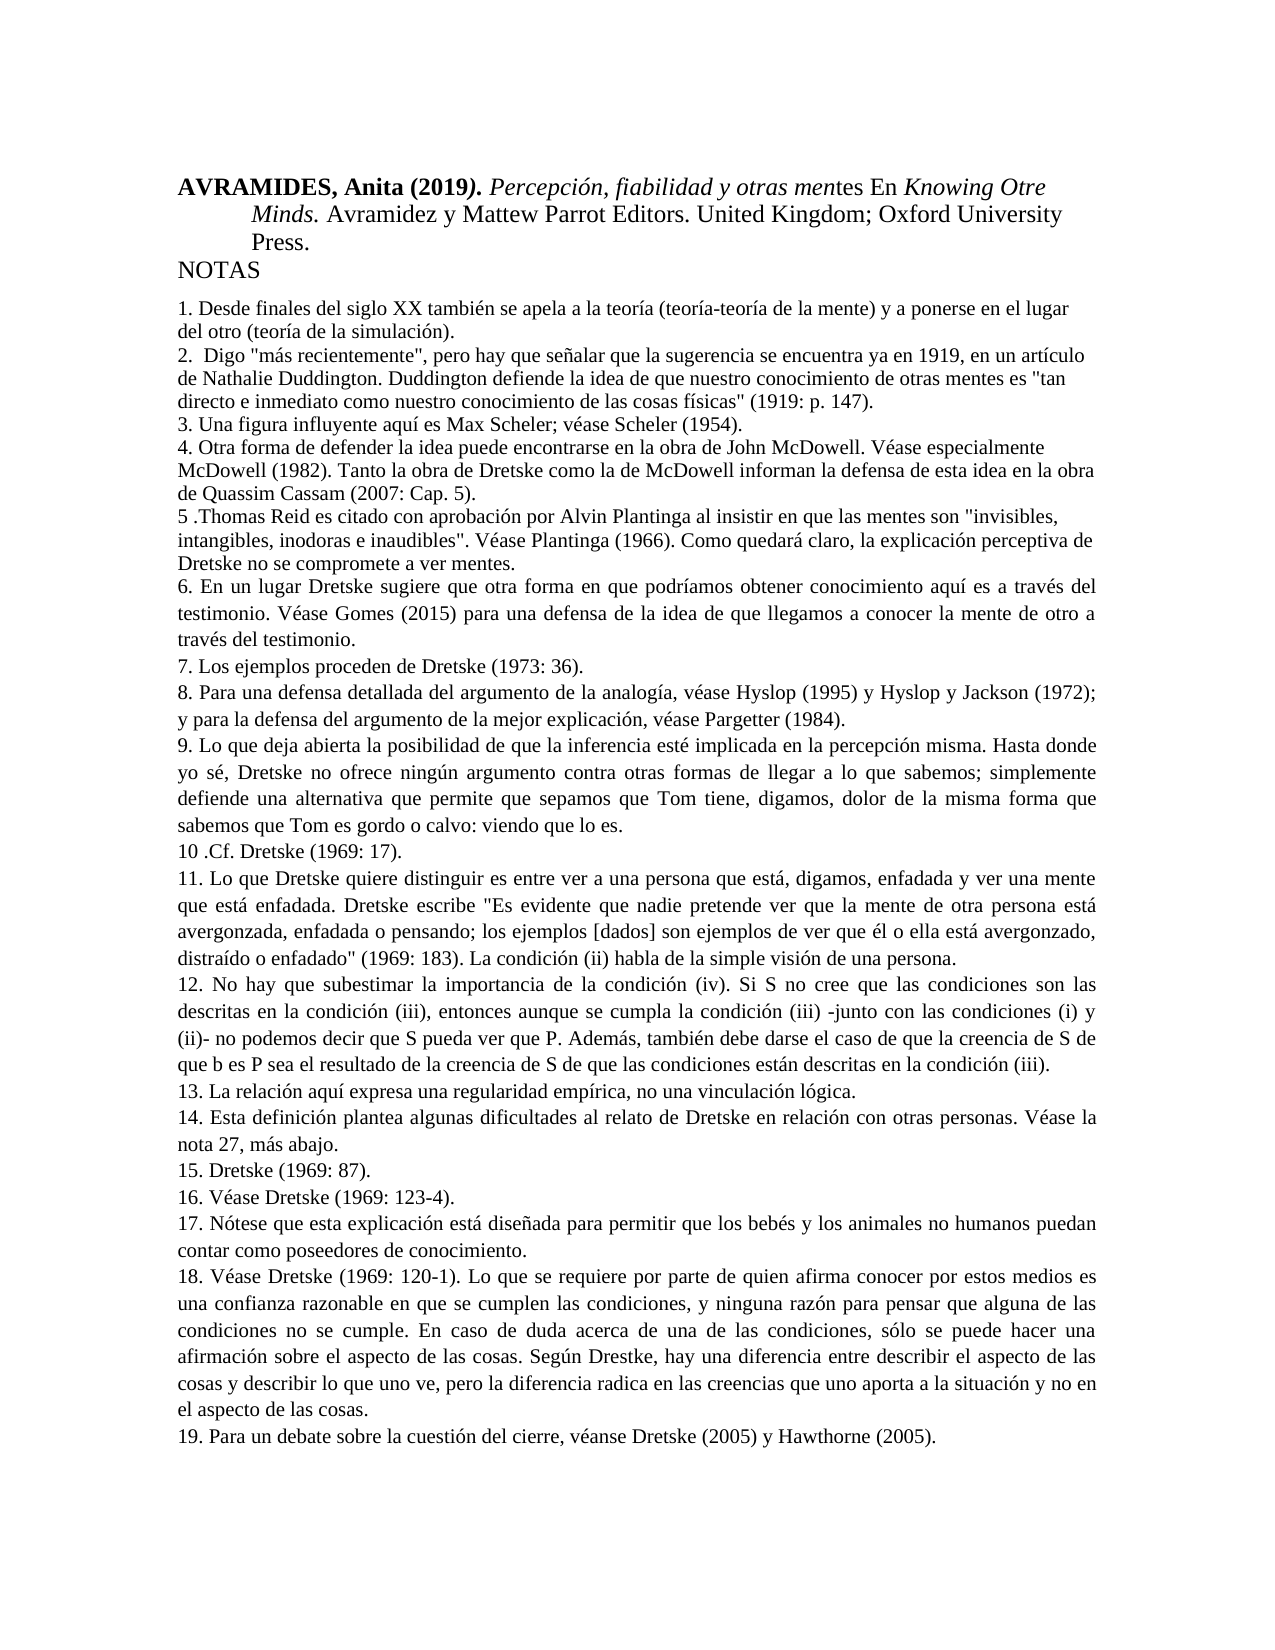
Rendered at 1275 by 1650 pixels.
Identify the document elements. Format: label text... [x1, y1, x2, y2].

text 3. Una figura influyente aquí es Max Scheler; véase Scheler (1954). [177, 413, 1098, 436]
text 18. Véase Dretske (1969: 120-1). Lo que se requiere por parte de quien afirma conocer por estos medios es una confianza razonable en que se cumplen las condiciones, y ninguna razón para pensar que alguna de las condiciones no se cumple. En caso de duda acerca de una de las condiciones, sólo se puede hacer una afirmación sobre el aspecto de las cosas. Según Drestke, hay una diferencia entre describir el aspecto de las cosas y describir lo que uno ve, pero la diferencia radica en las creencias que uno aporta a la situación y no en el aspecto de las cosas. [177, 1265, 1098, 1421]
text 2. Digo "más recientemente", pero hay que señalar que la sugerencia se encuentra ya en 1919, en un artículo de Nathalie Duddington. Duddington defiende la idea de que nuestro conocimiento de otras mentes es "tan directo e inmediato como nuestro conocimiento de las cosas físicas" (1919: p. 147). [177, 343, 1098, 413]
text 10 .Cf. Dretske (1969: 17). [177, 840, 1098, 863]
text 9. Lo que deja abierta la posibilidad de que la inferencia esté implicada en la percepción misma. Hasta donde yo sé, Dretske no ofrece ningún argumento contra otras formas de llegar a lo que sabemos; simplemente defiende una alternativa que permite que sepamos que Tom tiene, digamos, dolor de la misma forma que sabemos que Tom es gordo o calvo: viendo que lo es. [177, 734, 1098, 837]
text 13. La relación aquí expresa una regularidad empírica, no una vinculación lógica. [177, 1079, 1098, 1103]
text 12. No hay que subestimar la importancia de la condición (iv). Si S no cree que las condiciones son las descritas en la condición (iii), entonces aunque se cumpla la condición (iii) -junto con las condiciones (i) y (ii)- no podemos decir que S pueda ver que P. Además, también debe darse el caso de que la creencia de S de que b es P sea el resultado de la creencia de S de que las condiciones están descritas en la condición (iii). [177, 973, 1098, 1076]
text 6. En un lugar Dretske sugiere que otra forma en que podríamos obtener conocimiento aquí es a través del testimonio. Véase Gomes (2015) para una defensa de la idea de que llegamos a conocer la mente de otro a través del testimonio. [177, 575, 1098, 651]
text 19. Para un debate sobre la cuestión del cierre, véanse Dretske (2005) y Hawthorne (2005). [177, 1425, 1098, 1448]
text 4. Otra forma de defender la idea puede encontrarse en la obra de John McDowell. Véase especialmente McDowell (1982). Tanto la obra de Dretske como la de McDowell informan la defensa de esta idea en la obra de Quassim Cassam (2007: Cap. 5). [177, 436, 1098, 505]
text 1. Desde finales del siglo XX también se apela a la teoría (teoría-teoría de la mente) y a ponerse en el lugar del otro (teoría de la simulación). [177, 297, 1098, 343]
text 16. Véase Dretske (1969: 123-4). [177, 1186, 1098, 1209]
text NOTAS [177, 256, 1098, 283]
text 5 .Thomas Reid es citado con aprobación por Alvin Plantinga al insistir en que las mentes son "invisibles, intangibles, inodoras e inaudibles". Véase Plantinga (1966). Como quedará claro, la explicación perceptiva de Dretske no se compromete a ver mentes. [177, 505, 1098, 575]
text 8. Para una defensa detallada del argumento de la analogía, véase Hyslop (1995) y Hyslop y Jackson (1972); y para la defensa del argumento de la mejor explicación, véase Pargetter (1984). [177, 681, 1098, 731]
text AVRAMIDES, Anita (2019). Percepción, fiabilidad y otras mentes En Knowing Otre Minds. Avramidez y Mattew Parrot Editors. United Kingdom; Oxford University Press. [177, 173, 1098, 256]
text 15. Dretske (1969: 87). [177, 1159, 1098, 1182]
text 11. Lo que Dretske quiere distinguir es entre ver a una persona que está, digamos, enfadada y ver una mente que está enfadada. Dretske escribe "Es evidente que nadie pretende ver que la mente de otra persona está avergonzada, enfadada o pensando; los ejemplos [dados] son ejemplos de ver que él o ella está avergonzado, distraído o enfadado" (1969: 183). La condición (ii) habla de la simple visión de una persona. [177, 867, 1098, 970]
text 7. Los ejemplos proceden de Dretske (1973: 36). [177, 654, 1098, 678]
text 17. Nótese que esta explicación está diseñada para permitir que los bebés y los animales no humanos puedan contar como poseedores de conocimiento. [177, 1212, 1098, 1262]
text 14. Esta definición plantea algunas dificultades al relato de Dretske en relación con otras personas. Véase la nota 27, más abajo. [177, 1106, 1098, 1156]
